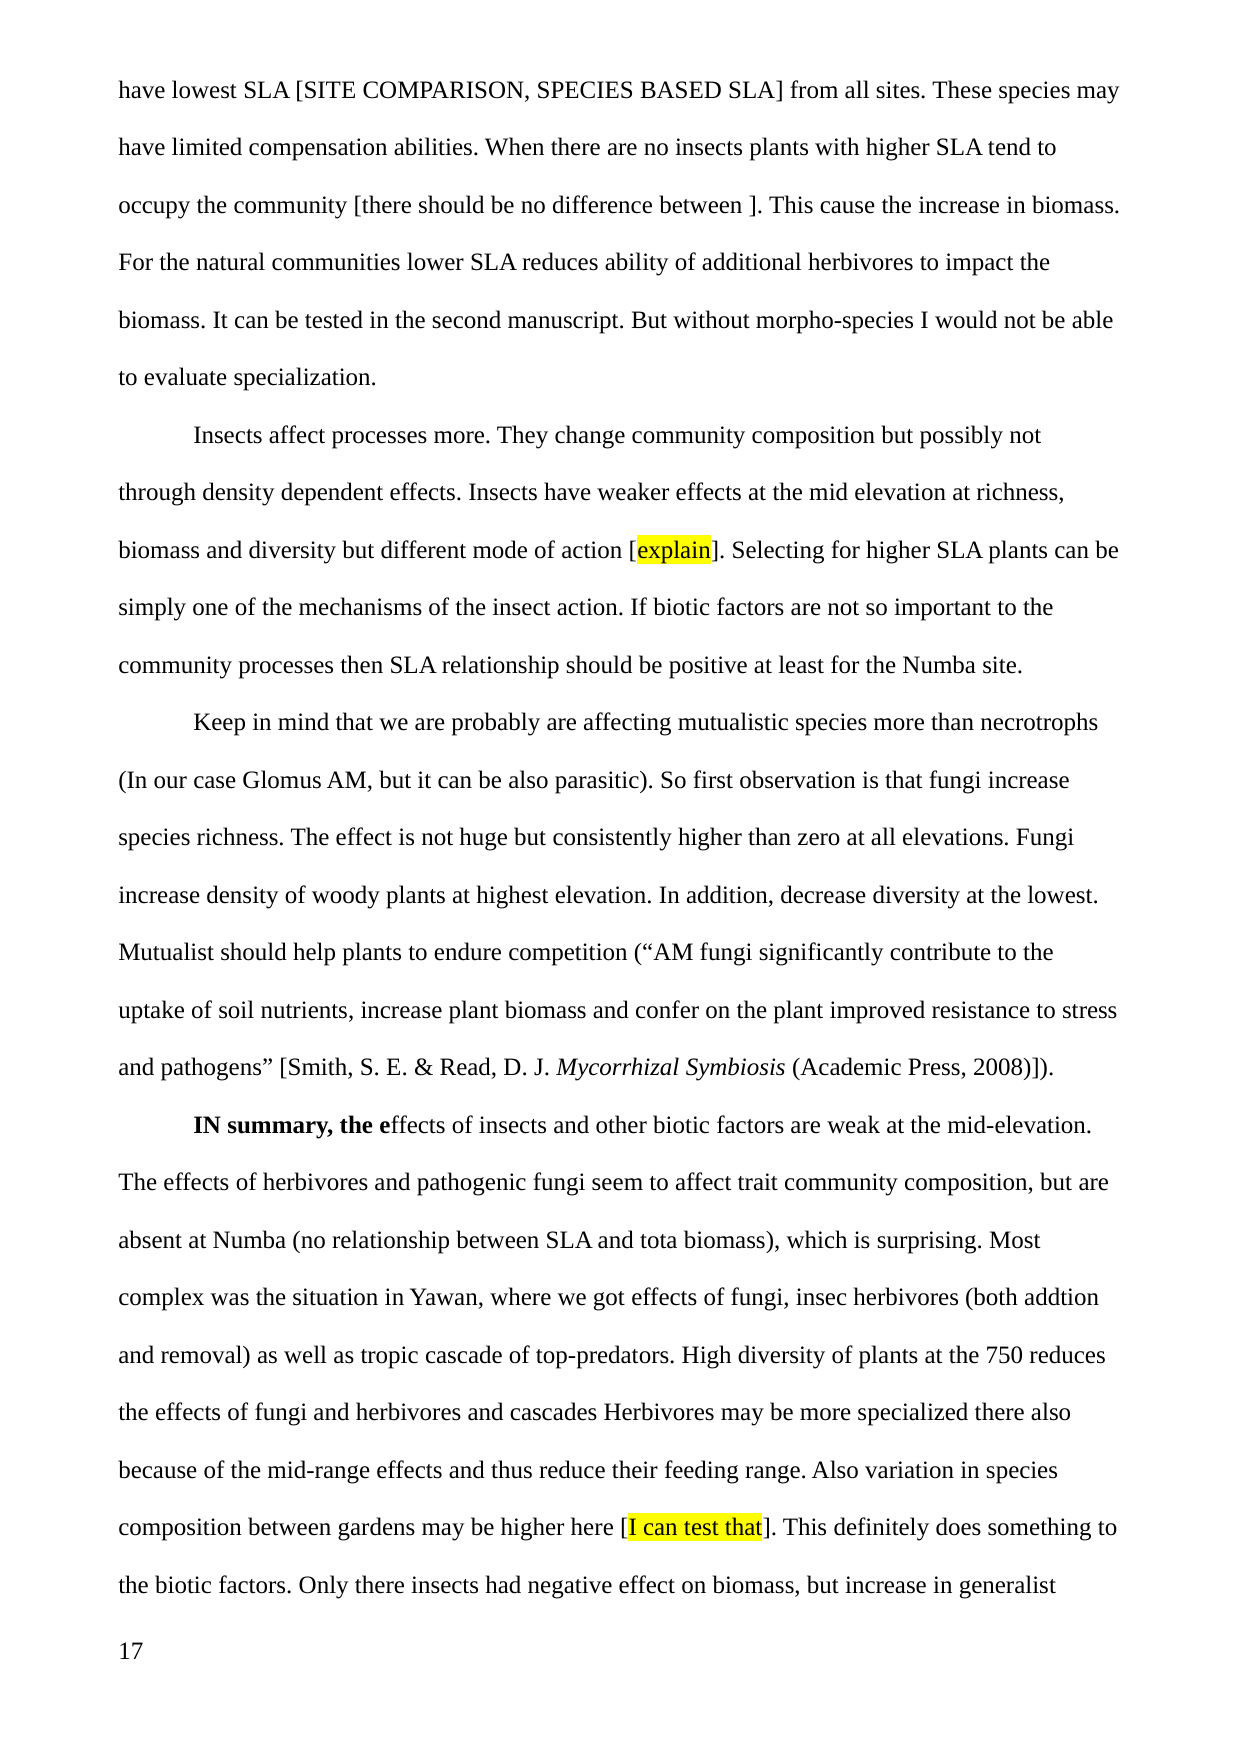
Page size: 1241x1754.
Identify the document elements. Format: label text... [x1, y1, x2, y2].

text Insects affect processes more. They change community composition but possibly not through density dependent effects. Insects have weaker effects at the mid elevation at richness, biomass and diversity but different mode of action [explain]. Selecting for higher SLA plants can be simply one of the mechanisms of the insect action. If biotic factors are not so important to the community processes then SLA relationship should be positive at least for the Numba site. [118, 420, 1122, 679]
text IN summary, the effects of insects and other biotic factors are weak at the mid-elevation. The effects of herbivores and pathogenic fungi seem to affect trait community composition, but are absent at Numba (no relationship between SLA and tota biomass), which is surprising. Most complex was the situation in Yawan, where we got effects of fungi, insec herbivores (both addtion and removal) as well as tropic cascade of top-predators. High diversity of plants at the 750 reduces the effects of fungi and herbivores and cascades Herbivores may be more specialized there also because of the mid-range effects and thus reduce their feeding range. Also variation in species composition between gardens may be higher here [I can test that]. This definitely does something to the biotic factors. Only there insects had negative effect on biomass, but increase in generalist [118, 1110, 1122, 1599]
text have lowest SLA [SITE COMPARISON, SPECIES BASED SLA] from all sites. These species may have limited compensation abilities. When there are no insects plants with higher SLA tend to occupy the community [there should be no difference between ]. This cause the increase in biomass. For the natural communities lower SLA reduces ability of additional herbivores to impact the biomass. It can be tested in the second manuscript. But without morpho-species I would not be able to evaluate specialization. [118, 75, 1122, 391]
text Keep in mind that we are probably are affecting mutualistic species more than necrotrophs (In our case Glomus AM, but it can be also parasitic). So first observation is that fungi increase species richness. The effect is not huge but consistently higher than zero at all elevations. Fungi increase density of woody plants at highest elevation. In addition, decrease diversity at the lowest. Mutualist should help plants to endure competition (“AM fungi significantly contribute to the uptake of soil nutrients, increase plant biomass and confer on the plant improved resistance to stress and pathogens” [Smith, S. E. & Read, D. J. Mycorrhizal Symbiosis (Academic Press, 2008)]). [118, 707, 1122, 1081]
